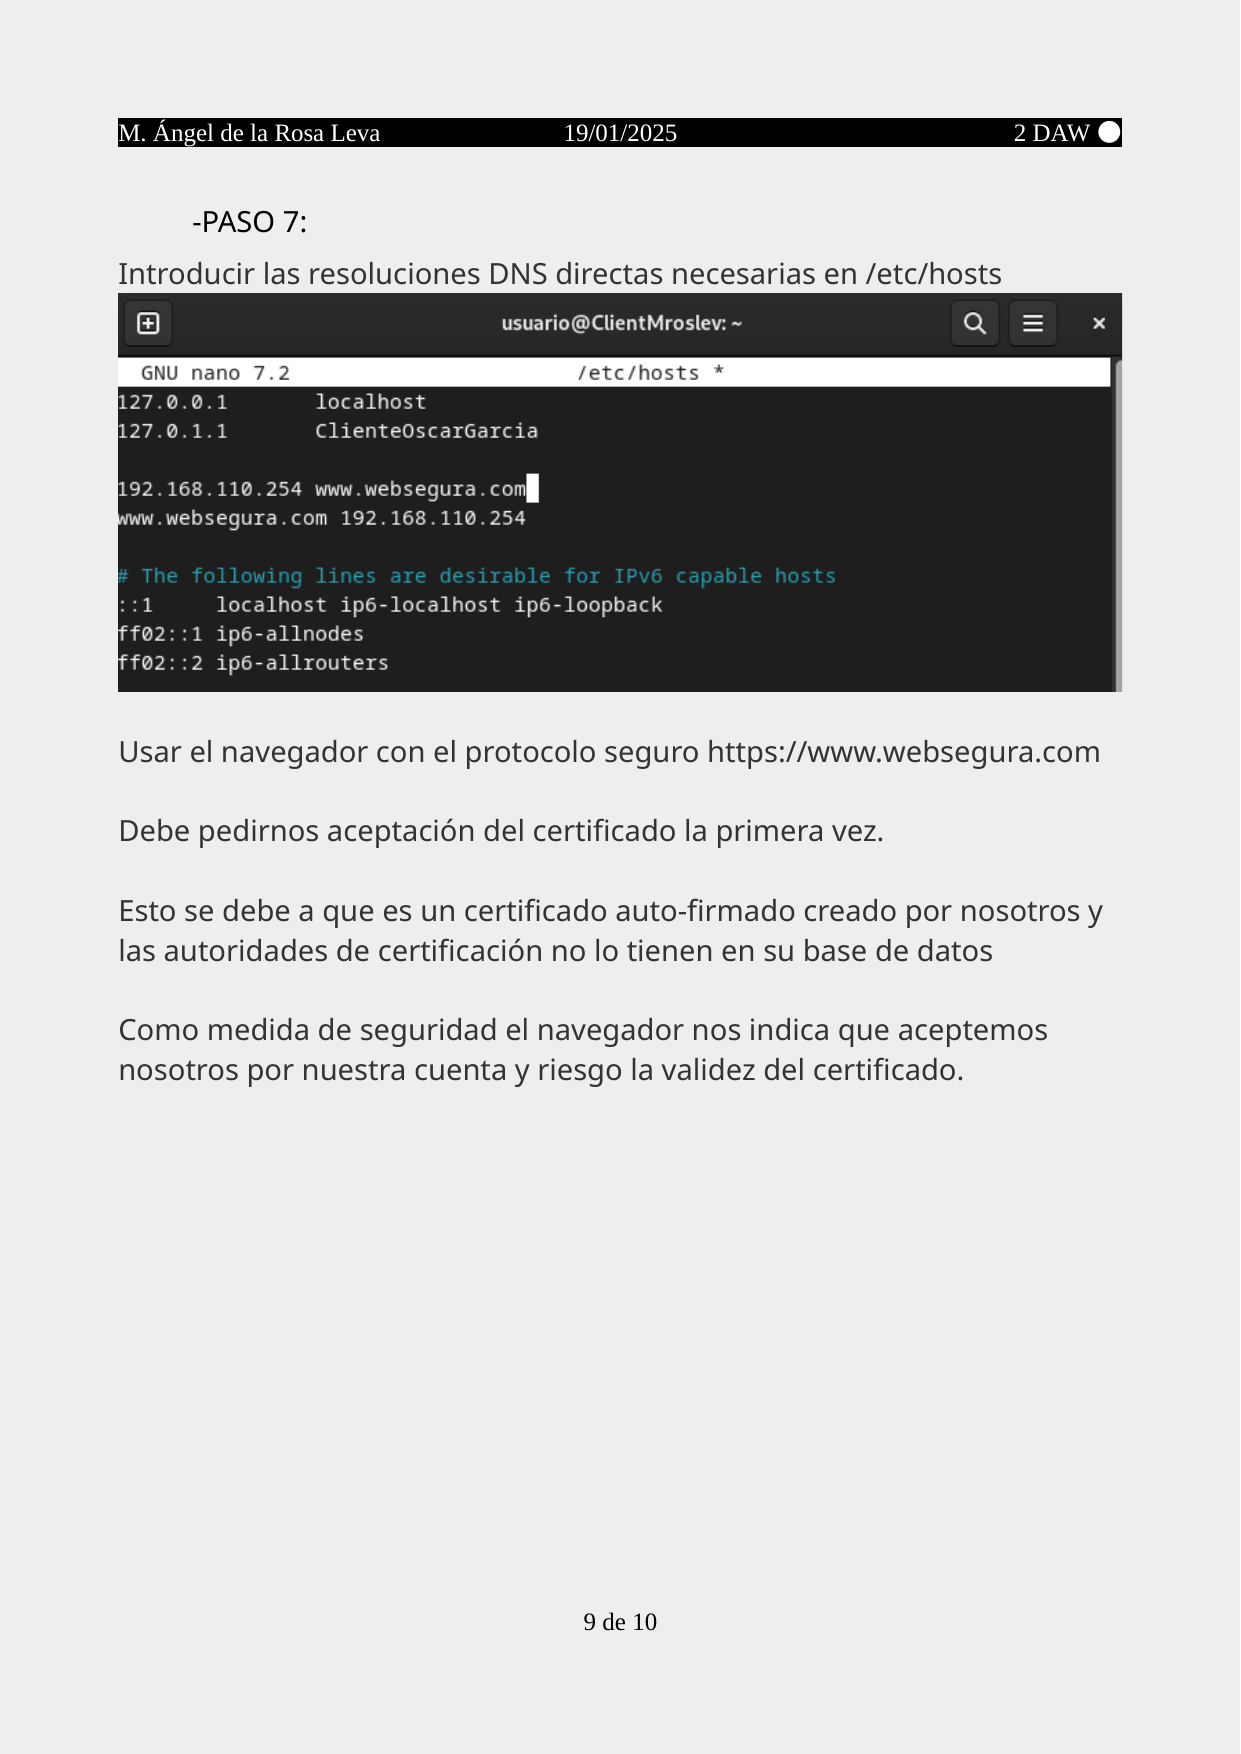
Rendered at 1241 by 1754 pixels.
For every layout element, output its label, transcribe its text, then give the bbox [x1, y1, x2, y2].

picture [118, 293, 1123, 692]
text Como medida de seguridad el navegador nos indica que aceptemos nosotros por nuestra cuenta y riesgo la validez del certificado. [118, 1009, 1122, 1088]
text Debe pedirnos aceptación del certificado la primera vez. [118, 811, 1122, 850]
text Esto se debe a que es un certificado auto-firmado creado por nosotros y las autoridades de certificación no lo tienen en su base de datos [118, 890, 1122, 969]
subtitle -PASO 7: [118, 201, 1122, 241]
text Introducir las resoluciones DNS directas necesarias en /etc/hosts [118, 253, 1122, 293]
text Usar el navegador con el protocolo seguro https://www.websegura.com [118, 731, 1122, 771]
